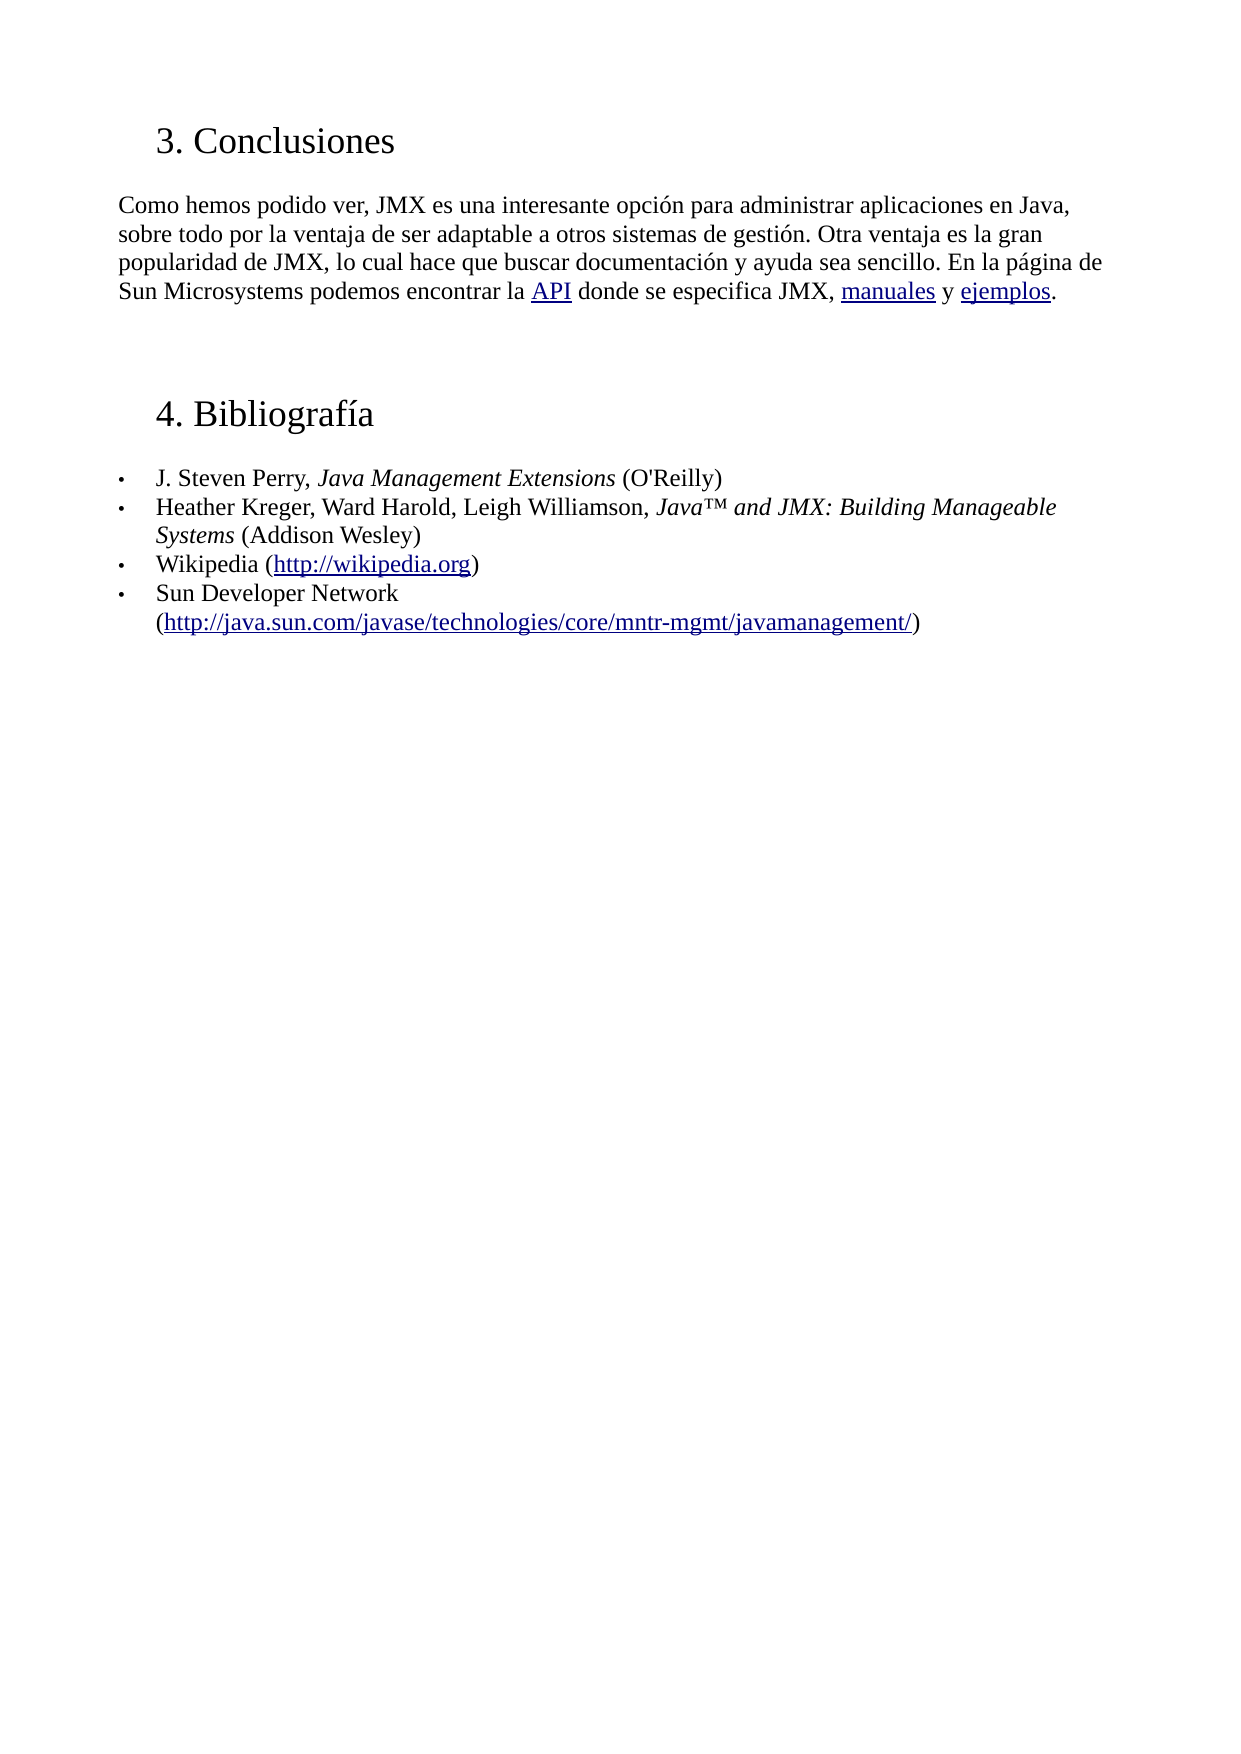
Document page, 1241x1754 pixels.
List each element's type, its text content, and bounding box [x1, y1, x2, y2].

text Como hemos podido ver, JMX es una interesante opción para administrar aplicaciones en Java, sobre todo por la ventaja de ser adaptable a otros sistemas de gestión. Otra ventaja es la gran popularidad de JMX, lo cual hace que buscar documentación y ayuda sea sencillo. En la página de Sun Microsystems podemos encontrar la API donde se especifica JMX, manuales y ejemplos. [118, 190, 1122, 305]
list J. Steven Perry, Java Management Extensions (O'Reilly) [118, 463, 1122, 492]
list Bibliografía [156, 391, 1122, 434]
list Wikipedia (http://wikipedia.org) [118, 549, 1122, 578]
list Conclusiones [156, 118, 1122, 161]
list Heather Kreger, Ward Harold, Leigh Williamson, Java™ and JMX: Building Manageable Systems (Addison Wesley) [118, 492, 1122, 549]
list Sun Developer Network (http://java.sun.com/javase/technologies/core/mntr-mgmt/javamanagement/) [118, 578, 1122, 636]
